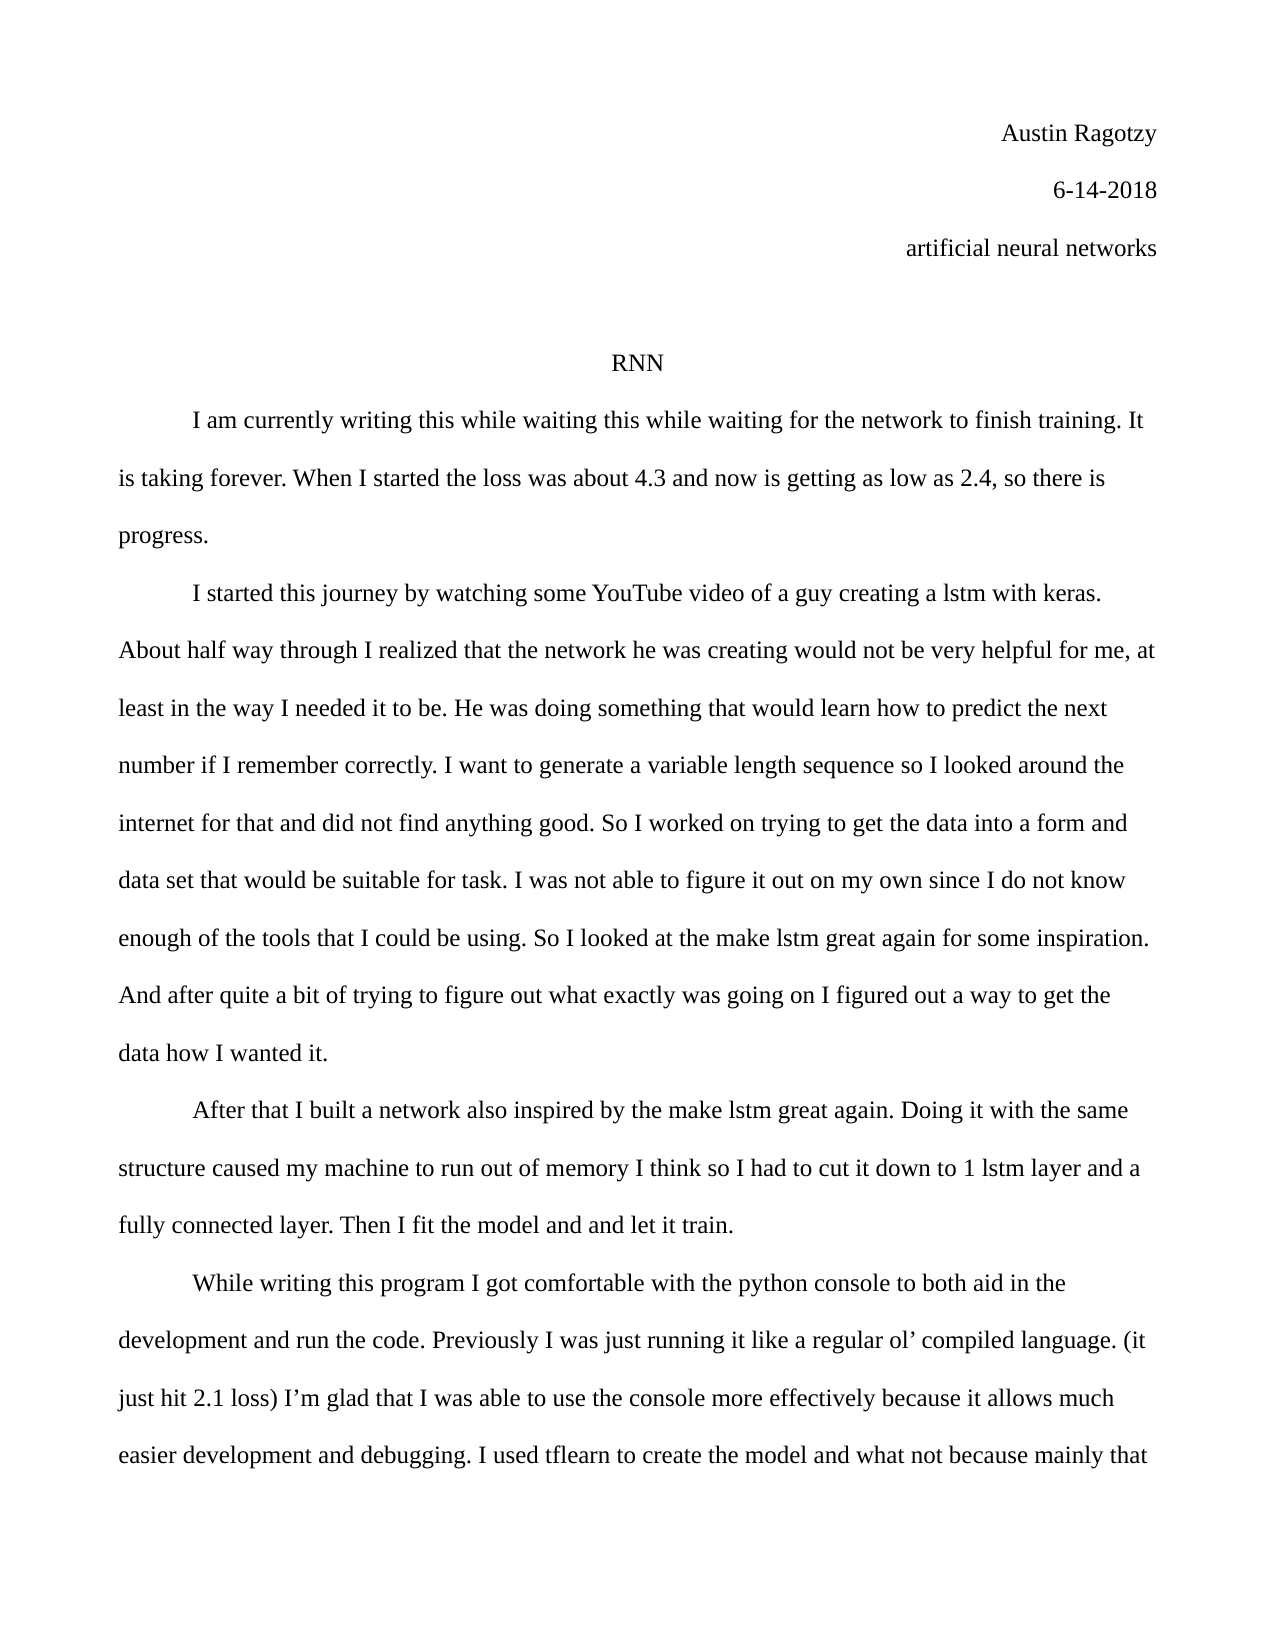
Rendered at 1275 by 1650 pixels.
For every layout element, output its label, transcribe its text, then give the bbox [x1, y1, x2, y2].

text After that I built a network also inspired by the make lstm great again. Doing it with the same structure caused my machine to run out of memory I think so I had to cut it down to 1 lstm layer and a fully connected layer. Then I fit the model and and let it train. [118, 1096, 1157, 1239]
text 6-14-2018 [118, 176, 1157, 204]
text Austin Ragotzy [118, 118, 1157, 147]
text I started this journey by watching some YouTube video of a guy creating a lstm with keras. About half way through I realized that the network he was creating would not be very helpful for me, at least in the way I needed it to be. He was doing something that would learn how to predict the next number if I remember correctly. I want to generate a variable length sequence so I looked around the internet for that and did not find anything good. So I worked on trying to get the data into a form and data set that would be suitable for task. I was not able to figure it out on my own since I do not know enough of the tools that I could be using. So I looked at the make lstm great again for some inspiration. And after quite a bit of trying to figure out what exactly was going on I figured out a way to get the data how I wanted it. [118, 578, 1157, 1067]
text RNN [118, 348, 1157, 377]
text While writing this program I got comfortable with the python console to both aid in the development and run the code. Previously I was just running it like a regular ol’ compiled language. (it just hit 2.1 loss) I’m glad that I was able to use the console more effectively because it allows much easier development and debugging. I used tflearn to create the model and what not because mainly that [118, 1268, 1157, 1469]
text artificial neural networks [118, 233, 1157, 262]
text I am currently writing this while waiting this while waiting for the network to finish training. It is taking forever. When I started the loss was about 4.3 and now is getting as low as 2.4, so there is progress. [118, 406, 1157, 549]
